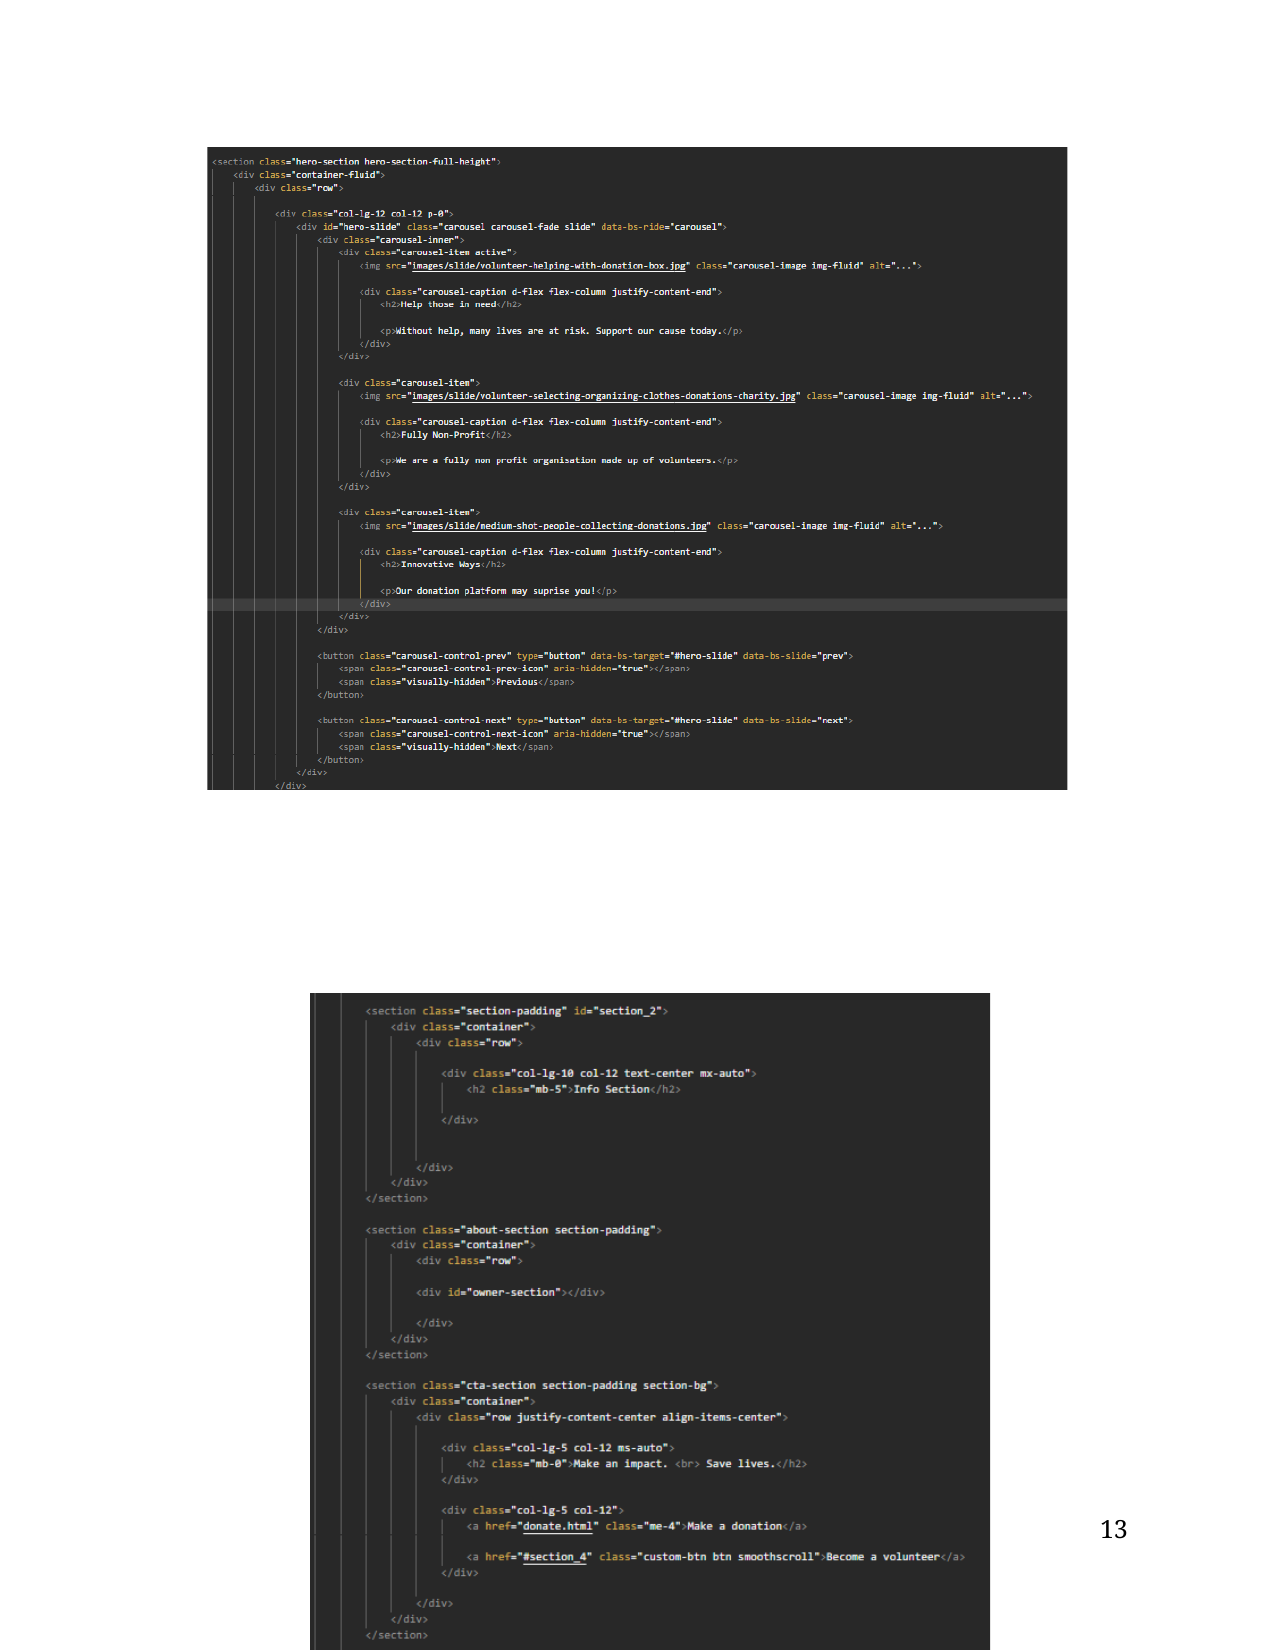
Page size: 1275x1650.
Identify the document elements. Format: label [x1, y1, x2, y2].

picture [207, 147, 1068, 790]
picture [310, 993, 990, 1650]
